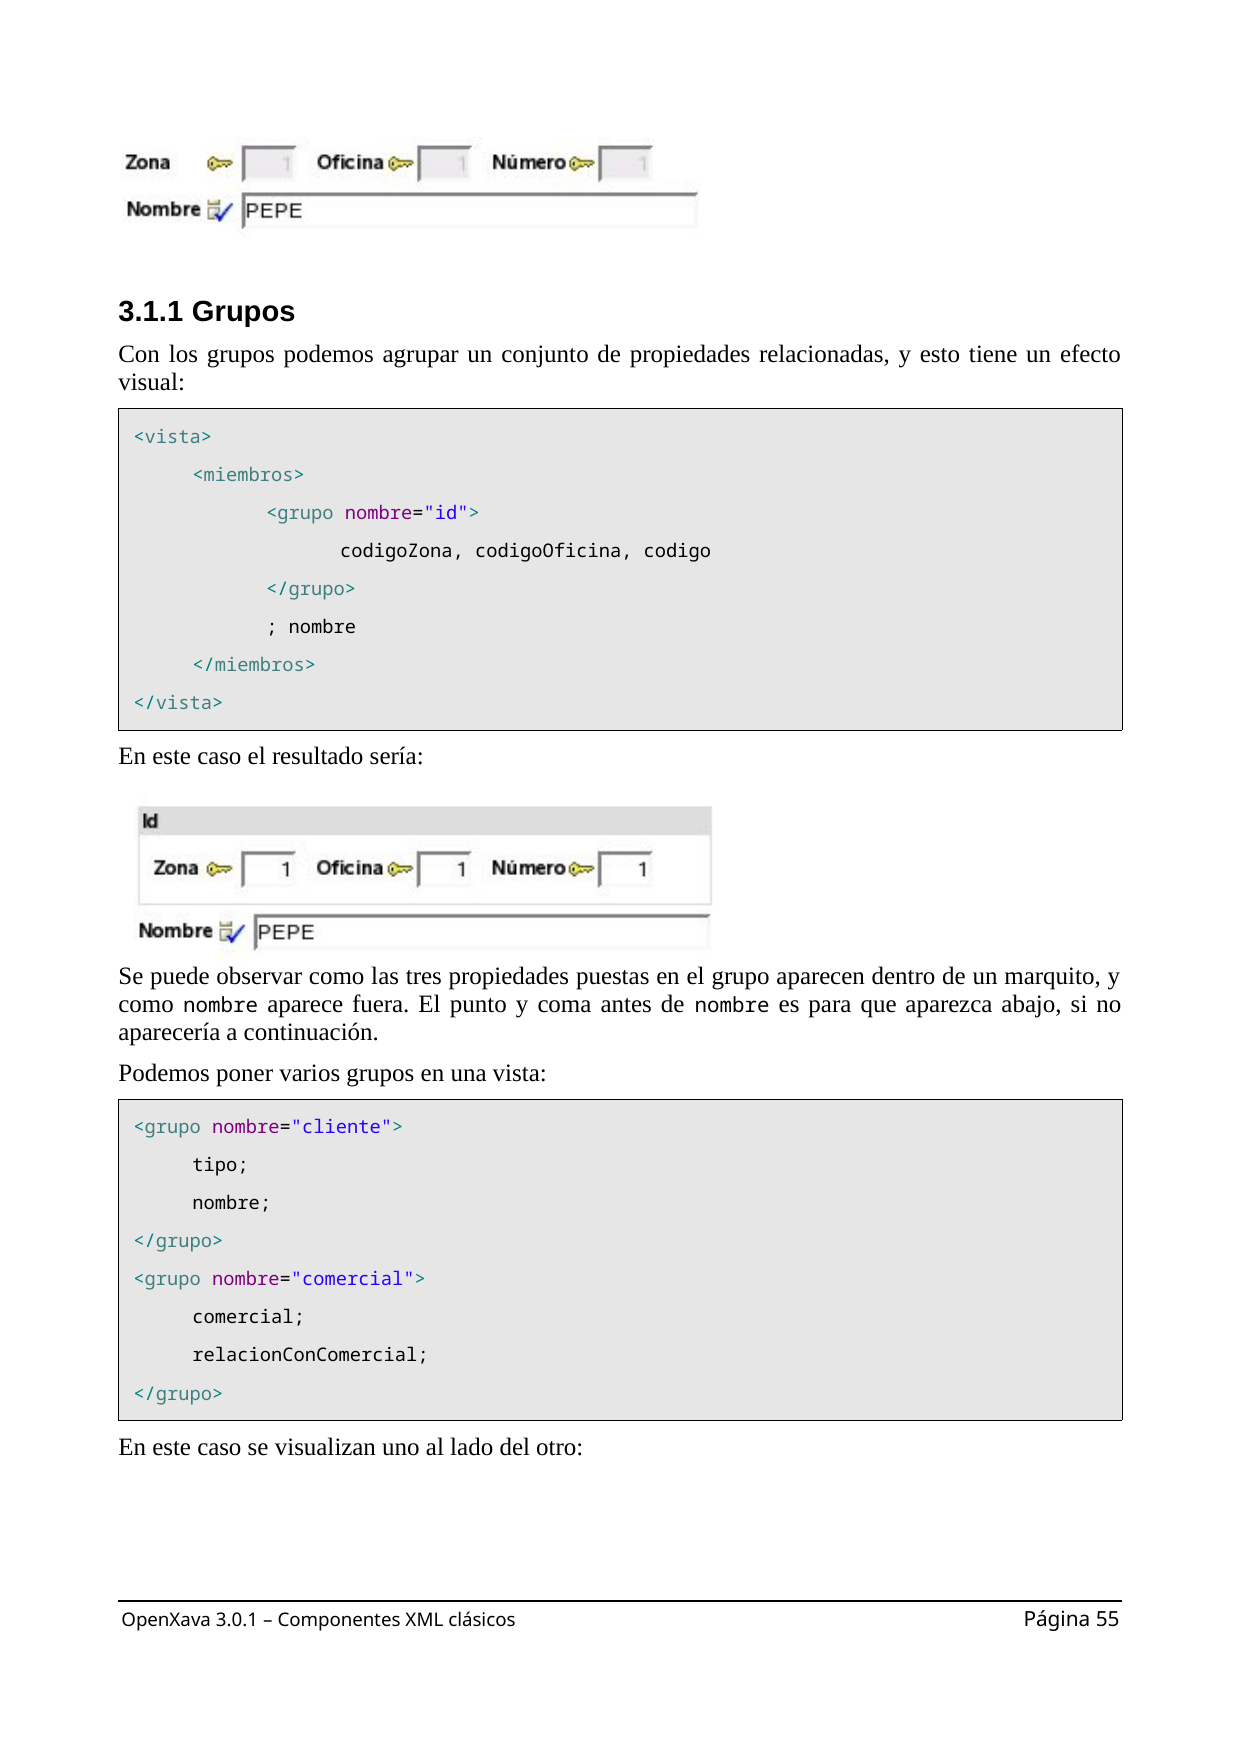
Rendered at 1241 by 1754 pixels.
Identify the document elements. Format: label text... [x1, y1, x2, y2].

text </grupo> [119, 1365, 1122, 1420]
text En este caso el resultado sería: [118, 742, 1122, 770]
picture [121, 137, 709, 238]
text </grupo> [119, 560, 1122, 598]
text nombre; [119, 1175, 1122, 1213]
text <grupo nombre="id"> [119, 484, 1122, 522]
text Podemos poner varios grupos en una vista: [118, 1059, 1122, 1086]
text comercial; [119, 1289, 1122, 1327]
text <grupo nombre="comercial"> [119, 1251, 1122, 1289]
text codigoZona, codigoOficina, codigo [119, 522, 1122, 560]
text </miembros> [119, 636, 1122, 674]
text <vista> [119, 409, 1122, 446]
text <miembros> [119, 446, 1122, 484]
text Se puede observar como las tres propiedades puestas en el grupo aparecen dentro de un marquito, y como nombre aparece fuera. El punto y coma antes de nombre es para que aparezca abajo, si no aparecería a continuación. [118, 782, 1122, 1046]
text relacionConComercial; [119, 1327, 1122, 1365]
picture [133, 796, 725, 963]
text Con los grupos podemos agrupar un conjunto de propiedades relacionadas, y esto tiene un efecto visual: [118, 340, 1122, 396]
text </vista> [119, 674, 1122, 730]
text ; nombre [119, 598, 1122, 636]
text tipo; [119, 1137, 1122, 1175]
text En este caso se visualizan uno al lado del otro: [118, 1433, 1122, 1461]
text </grupo> [119, 1213, 1122, 1251]
subtitle Grupos [118, 295, 1122, 328]
text <grupo nombre="cliente"> [119, 1100, 1122, 1137]
